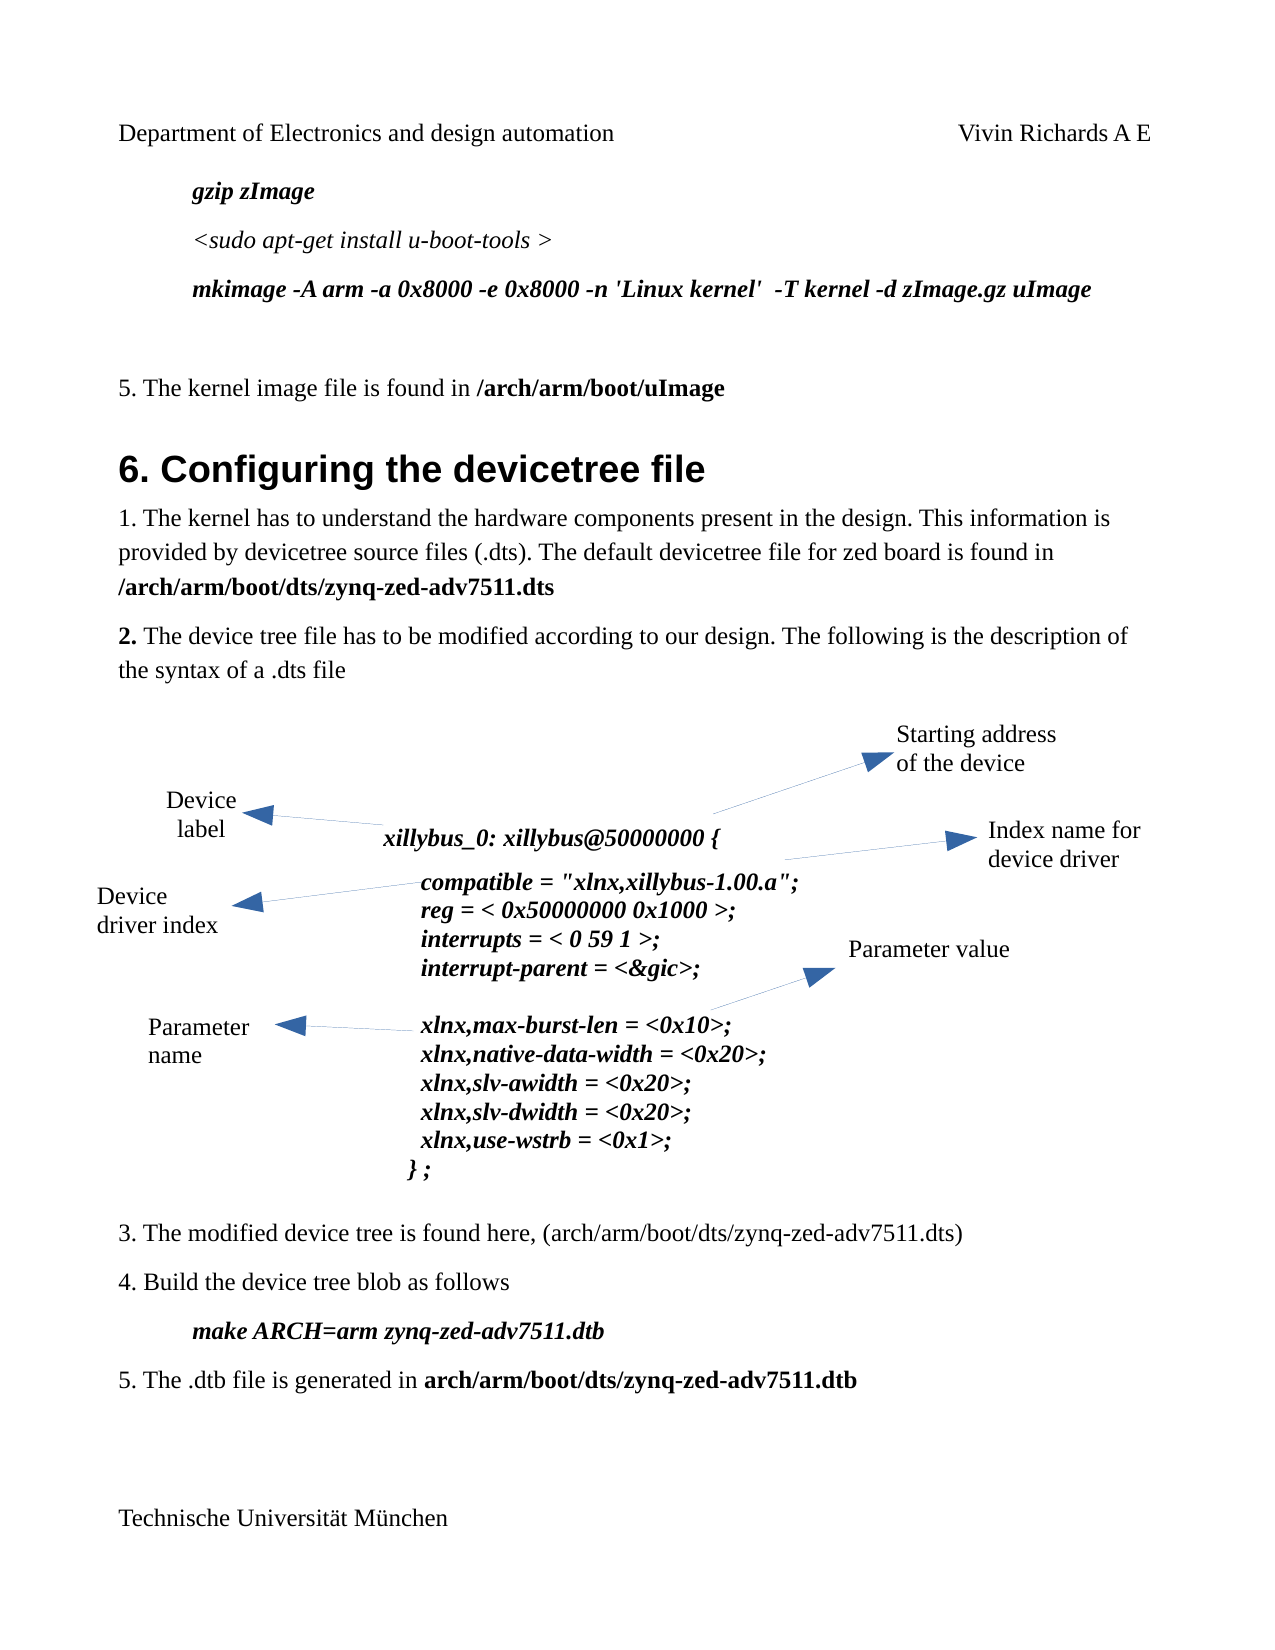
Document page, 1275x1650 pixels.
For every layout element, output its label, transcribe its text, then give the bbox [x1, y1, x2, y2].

text gzip zImage [118, 176, 1157, 205]
text mkimage -A arm -a 0x8000 -e 0x8000 -n 'Linux kernel' -T kernel -d zImage.gz uImage [118, 274, 1157, 303]
text 3. The modified device tree is found here, (arch/arm/boot/dts/zynq-zed-adv7511.dts) [118, 704, 1157, 1246]
text 4. Build the device tree blob as follows [118, 1267, 1157, 1296]
text make ARCH=arm zynq-zed-adv7511.dtb [118, 1316, 1157, 1344]
text 2. The device tree file has to be modified according to our design. The following is the description of the syntax of a .dts file [118, 621, 1157, 684]
text <sudo apt-get install u-boot-tools > [118, 225, 1157, 254]
text 5. The kernel image file is found in /arch/arm/boot/uImage [118, 373, 1157, 401]
subtitle 6. Configuring the devicetree file [118, 447, 1157, 490]
text 1. The kernel has to understand the hardware components present in the design. This information is provided by devicetree source files (.dts). The default devicetree file for zed board is found in /arch/arm/boot/dts/zynq-zed-adv7511.dts [118, 503, 1157, 601]
text 5. The .dtb file is generated in arch/arm/boot/dts/zynq-zed-adv7511.dtb [118, 1365, 1157, 1394]
